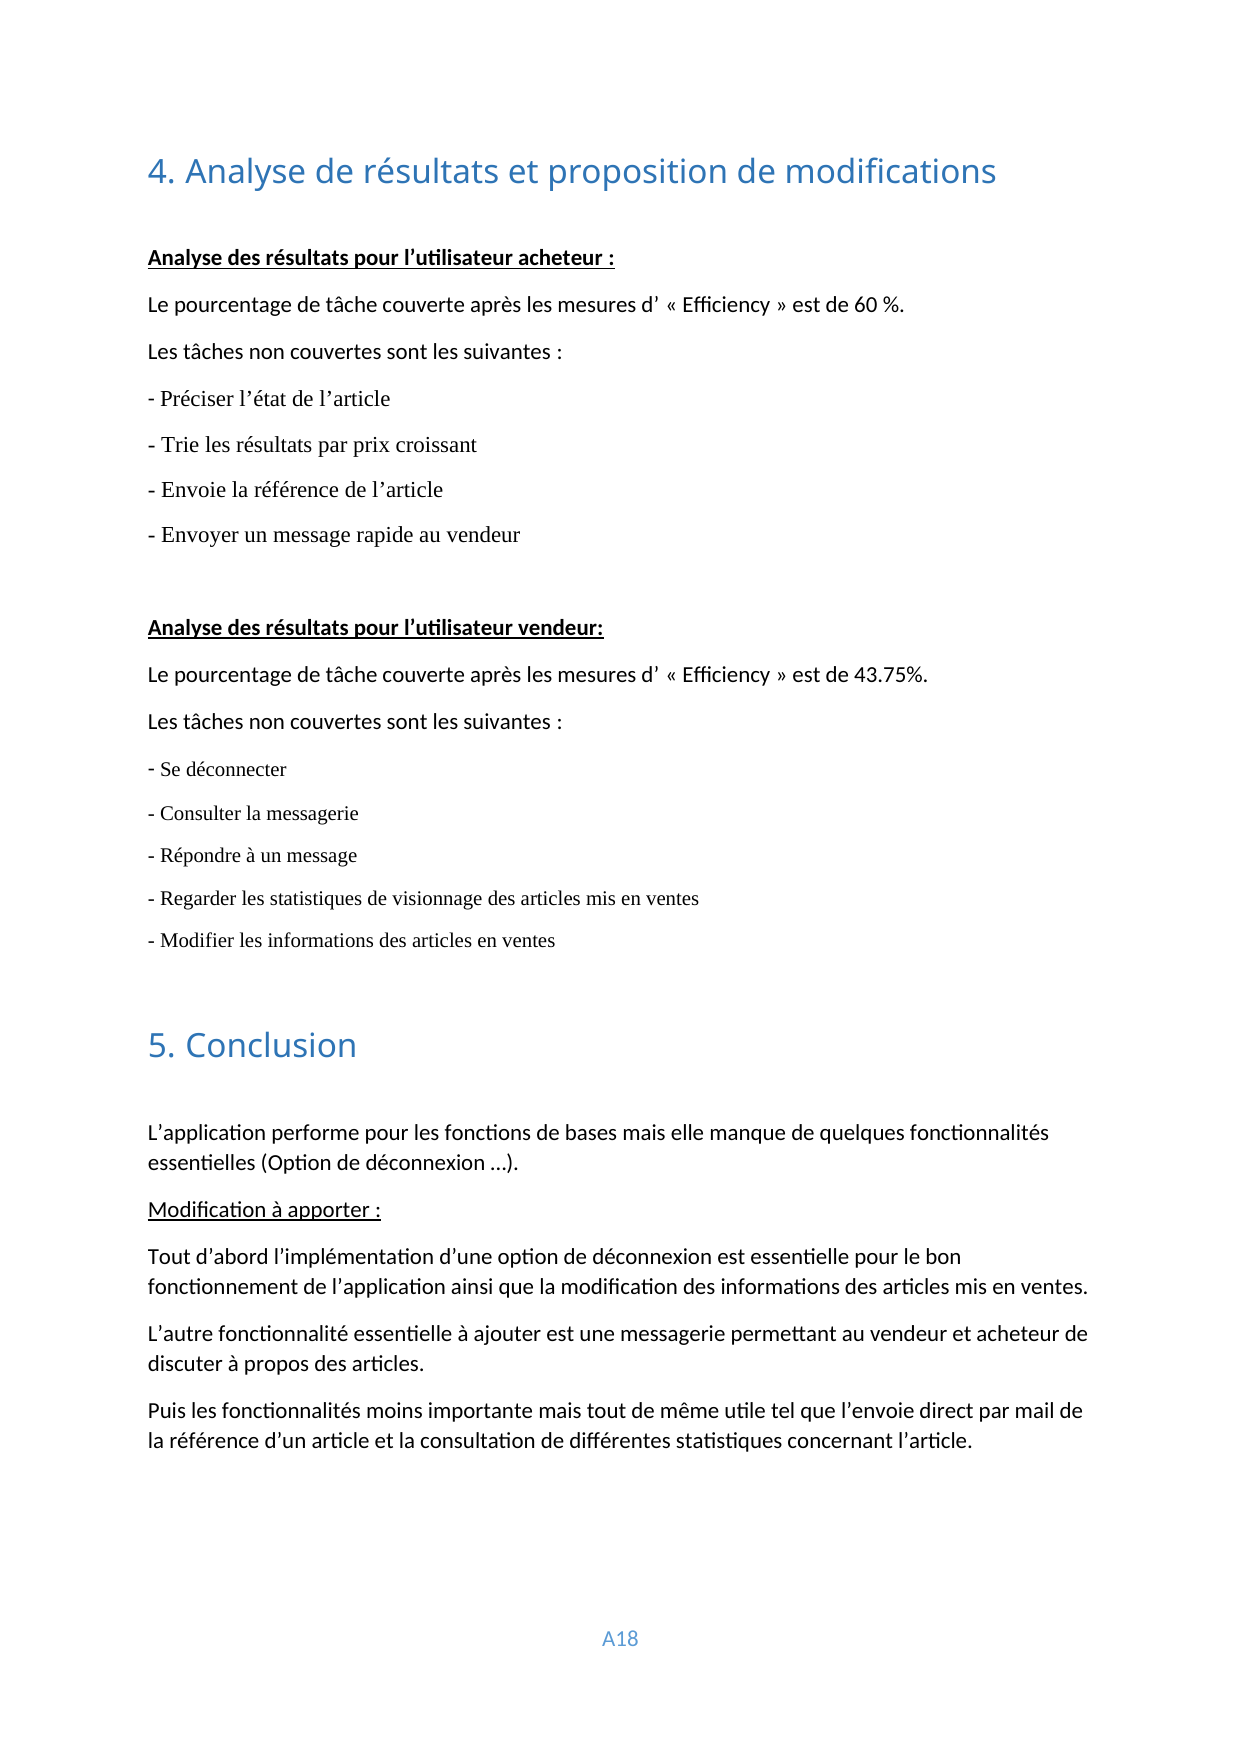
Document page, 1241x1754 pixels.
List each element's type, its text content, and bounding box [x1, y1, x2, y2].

text Les tâches non couvertes sont les suivantes : [148, 337, 1093, 365]
subtitle Analyse de résultats et proposition de modifications [148, 148, 1093, 193]
text - Modifier les informations des articles en ventes [148, 928, 1093, 952]
text - Préciser l’état de l’article [148, 384, 1093, 412]
text L’autre fonctionnalité essentielle à ajouter est une messagerie permettant au vendeur et acheteur de discuter à propos des articles. [148, 1319, 1093, 1377]
text - Regarder les statistiques de visionnage des articles mis en ventes [148, 886, 1093, 910]
text - Trie les résultats par prix croissant [148, 431, 1093, 457]
text - Envoyer un message rapide au vendeur [148, 521, 1093, 547]
text - Consulter la messagerie [148, 801, 1093, 825]
text Analyse des résultats pour l’utilisateur vendeur: [148, 613, 1093, 641]
text L’application performe pour les fonctions de bases mais elle manque de quelques fonctionnalités essentielles (Option de déconnexion …). [148, 1118, 1093, 1176]
text Les tâches non couvertes sont les suivantes : [148, 707, 1093, 735]
text - Répondre à un message [148, 843, 1093, 867]
text Tout d’abord l’implémentation d’une option de déconnexion est essentielle pour le bon fonctionnement de l’application ainsi que la modification des informations des articles mis en ventes. [148, 1242, 1093, 1300]
text Le pourcentage de tâche couverte après les mesures d’ « Efficiency » est de 43.75%. [148, 660, 1093, 688]
text - Se déconnecter [148, 754, 1093, 782]
text - Envoie la référence de l’article [148, 476, 1093, 502]
subtitle Conclusion [148, 1022, 1093, 1067]
text Puis les fonctionnalités moins importante mais tout de même utile tel que l’envoie direct par mail de la référence d’un article et la consultation de différentes statistiques concernant l’article. [148, 1396, 1093, 1454]
text Analyse des résultats pour l’utilisateur acheteur : [148, 243, 1093, 271]
text Le pourcentage de tâche couverte après les mesures d’ « Efficiency » est de 60 %. [148, 290, 1093, 318]
text Modification à apporter : [148, 1195, 1093, 1223]
